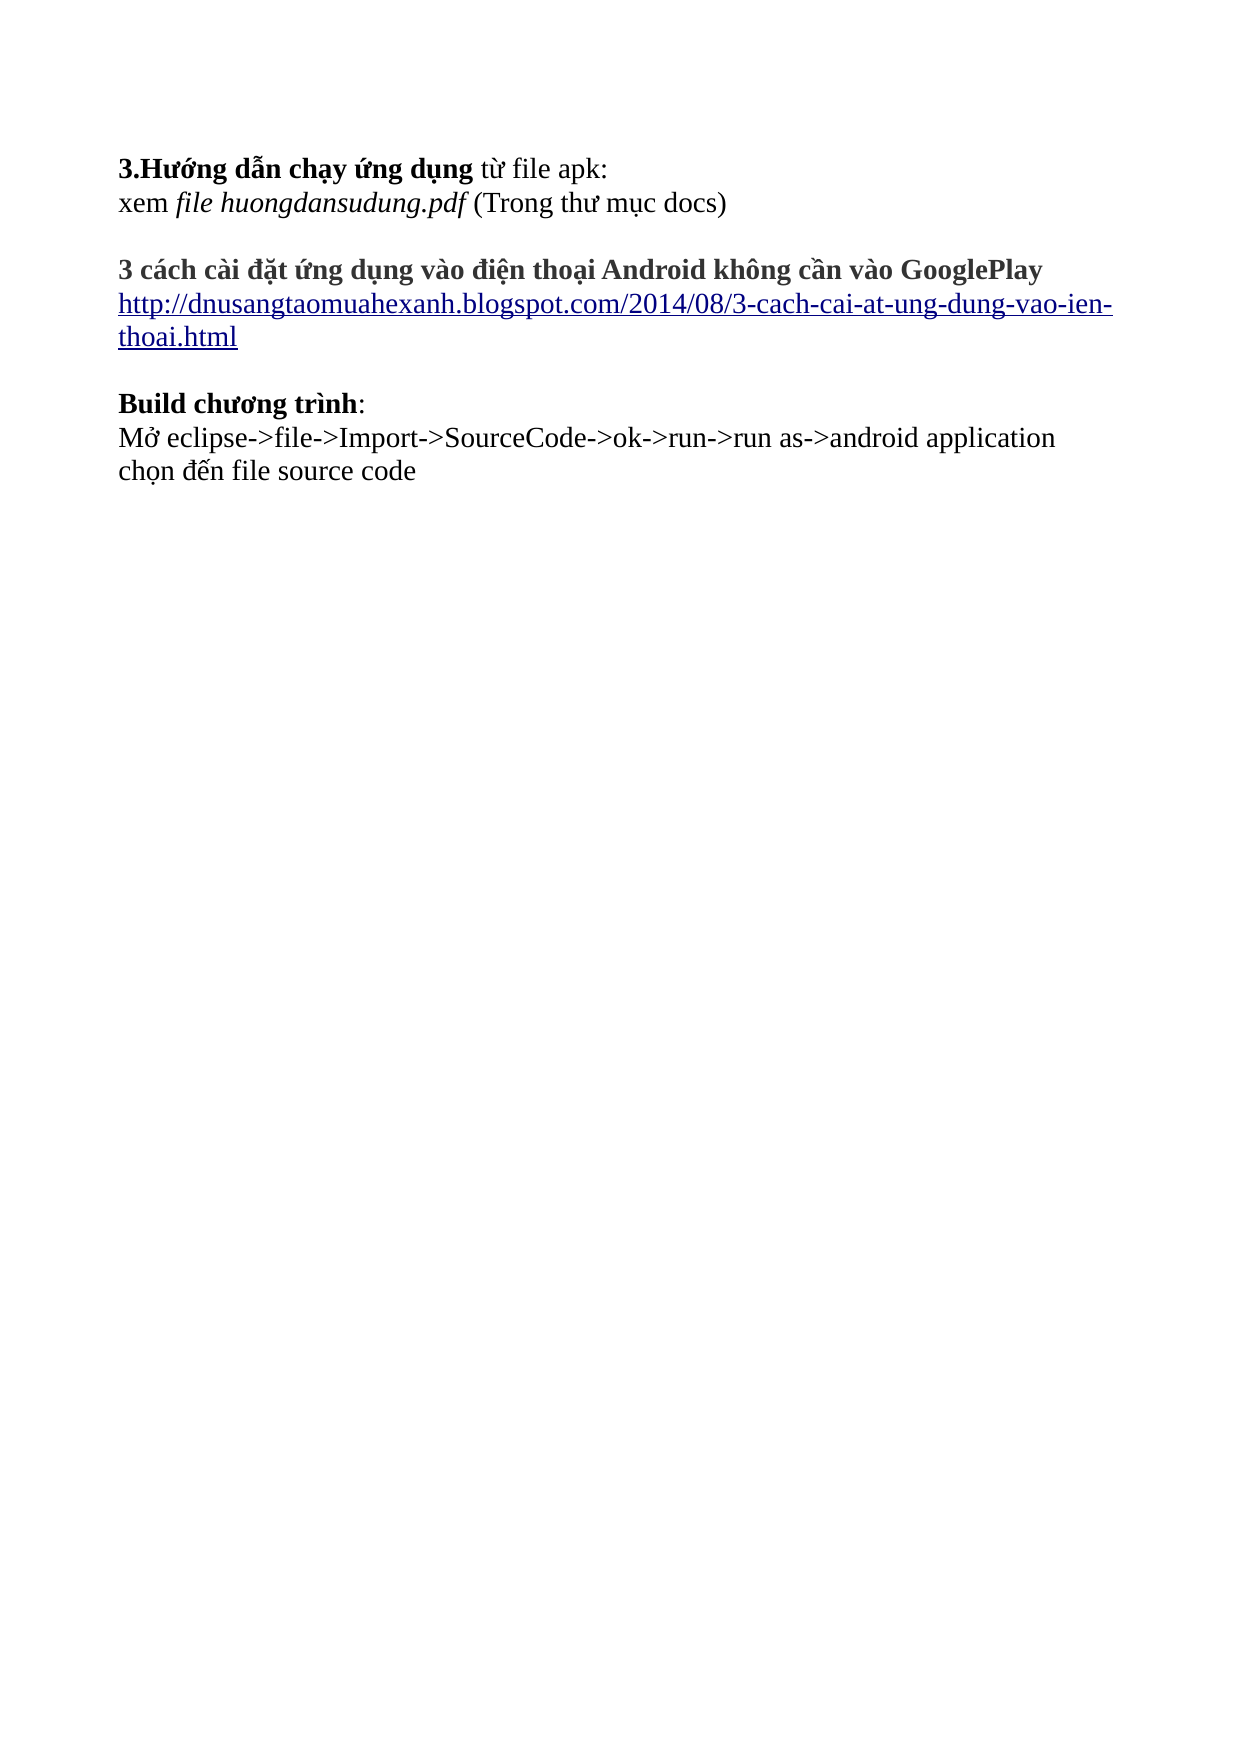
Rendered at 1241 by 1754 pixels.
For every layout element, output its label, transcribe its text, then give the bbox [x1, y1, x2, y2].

text Mở eclipse->file->Import->SourceCode->ok->run->run as->android application [118, 420, 1122, 453]
text chọn đến file source code [118, 453, 1122, 487]
text http://dnusangtaomuahexanh.blogspot.com/2014/08/3-cach-cai-at-ung-dung-vao-ien-thoai.html [118, 286, 1122, 353]
text Build chương trình: [118, 386, 1122, 420]
text xem file huongdansudung.pdf (Trong thư mục docs) [118, 185, 1122, 219]
text 3 cách cài đặt ứng dụng vào điện thoại Android không cần vào GooglePlay [118, 252, 1122, 286]
text 3.Hướng dẫn chạy ứng dụng từ file apk: [118, 152, 1122, 185]
